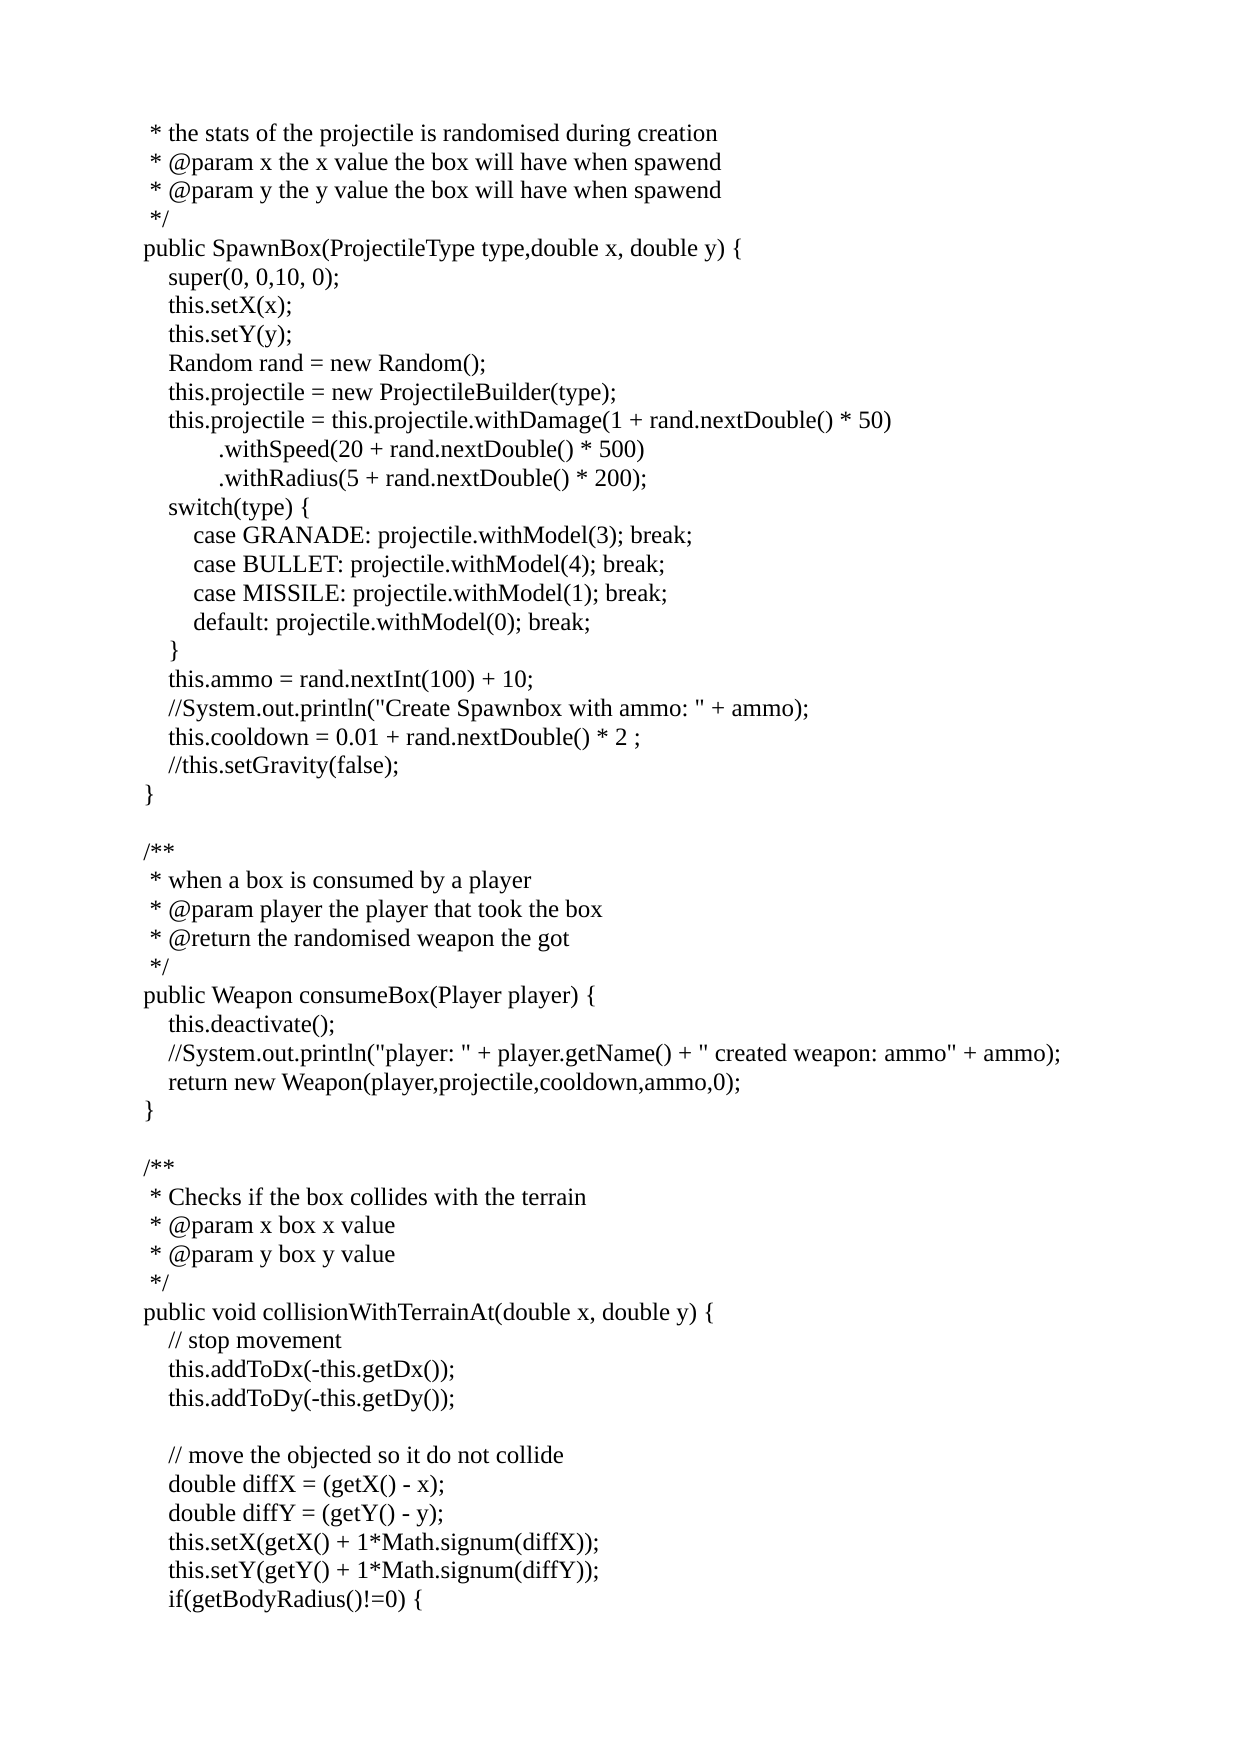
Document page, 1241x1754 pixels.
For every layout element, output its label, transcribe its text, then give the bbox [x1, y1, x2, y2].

text * Checks if the box collides with the terrain [118, 1182, 1122, 1211]
text public void collisionWithTerrainAt(double x, double y) { [118, 1297, 1122, 1326]
text if(getBodyRadius()!=0) { [118, 1584, 1122, 1613]
text * when a box is consumed by a player [118, 866, 1122, 894]
text super(0, 0,10, 0); [118, 262, 1122, 291]
text // move the objected so it do not collide [118, 1441, 1122, 1469]
text return new Weapon(player,projectile,cooldown,ammo,0); [118, 1067, 1122, 1096]
text */ [118, 204, 1122, 233]
text this.addToDy(-this.getDy()); [118, 1383, 1122, 1412]
text /** [118, 837, 1122, 866]
text * @param player the player that took the box [118, 894, 1122, 923]
text } [118, 1096, 1122, 1124]
text * @param y box y value [118, 1239, 1122, 1268]
text double diffX = (getX() - x); [118, 1469, 1122, 1498]
text * @param y the y value the box will have when spawend [118, 176, 1122, 204]
text this.deactivate(); [118, 1009, 1122, 1038]
text public SpawnBox(ProjectileType type,double x, double y) { [118, 233, 1122, 262]
text this.setY(getY() + 1*Math.signum(diffY)); [118, 1556, 1122, 1584]
text * the stats of the projectile is randomised during creation [118, 118, 1122, 147]
text //System.out.println("Create Spawnbox with ammo: " + ammo); [118, 693, 1122, 722]
text } [118, 636, 1122, 664]
text this.projectile = new ProjectileBuilder(type); [118, 377, 1122, 406]
text .withSpeed(20 + rand.nextDouble() * 500) [118, 434, 1122, 463]
text * @param x box x value [118, 1211, 1122, 1239]
text case BULLET: projectile.withModel(4); break; [118, 549, 1122, 578]
text // stop movement [118, 1326, 1122, 1354]
text public Weapon consumeBox(Player player) { [118, 981, 1122, 1009]
text * @param x the x value the box will have when spawend [118, 147, 1122, 176]
text /** [118, 1153, 1122, 1182]
text this.addToDx(-this.getDx()); [118, 1354, 1122, 1383]
text this.setY(y); [118, 319, 1122, 348]
text .withRadius(5 + rand.nextDouble() * 200); [118, 463, 1122, 492]
text switch(type) { [118, 492, 1122, 521]
text this.projectile = this.projectile.withDamage(1 + rand.nextDouble() * 50) [118, 406, 1122, 434]
text this.setX(x); [118, 291, 1122, 319]
text double diffY = (getY() - y); [118, 1498, 1122, 1527]
text this.setX(getX() + 1*Math.signum(diffX)); [118, 1527, 1122, 1556]
text case MISSILE: projectile.withModel(1); break; [118, 578, 1122, 607]
text this.cooldown = 0.01 + rand.nextDouble() * 2 ; [118, 722, 1122, 751]
text */ [118, 952, 1122, 981]
text */ [118, 1268, 1122, 1297]
text * @return the randomised weapon the got [118, 923, 1122, 952]
text } [118, 779, 1122, 808]
text Random rand = new Random(); [118, 348, 1122, 377]
text default: projectile.withModel(0); break; [118, 607, 1122, 636]
text //this.setGravity(false); [118, 751, 1122, 779]
text this.ammo = rand.nextInt(100) + 10; [118, 664, 1122, 693]
text case GRANADE: projectile.withModel(3); break; [118, 521, 1122, 549]
text //System.out.println("player: " + player.getName() + " created weapon: ammo" + ammo); [118, 1038, 1122, 1067]
